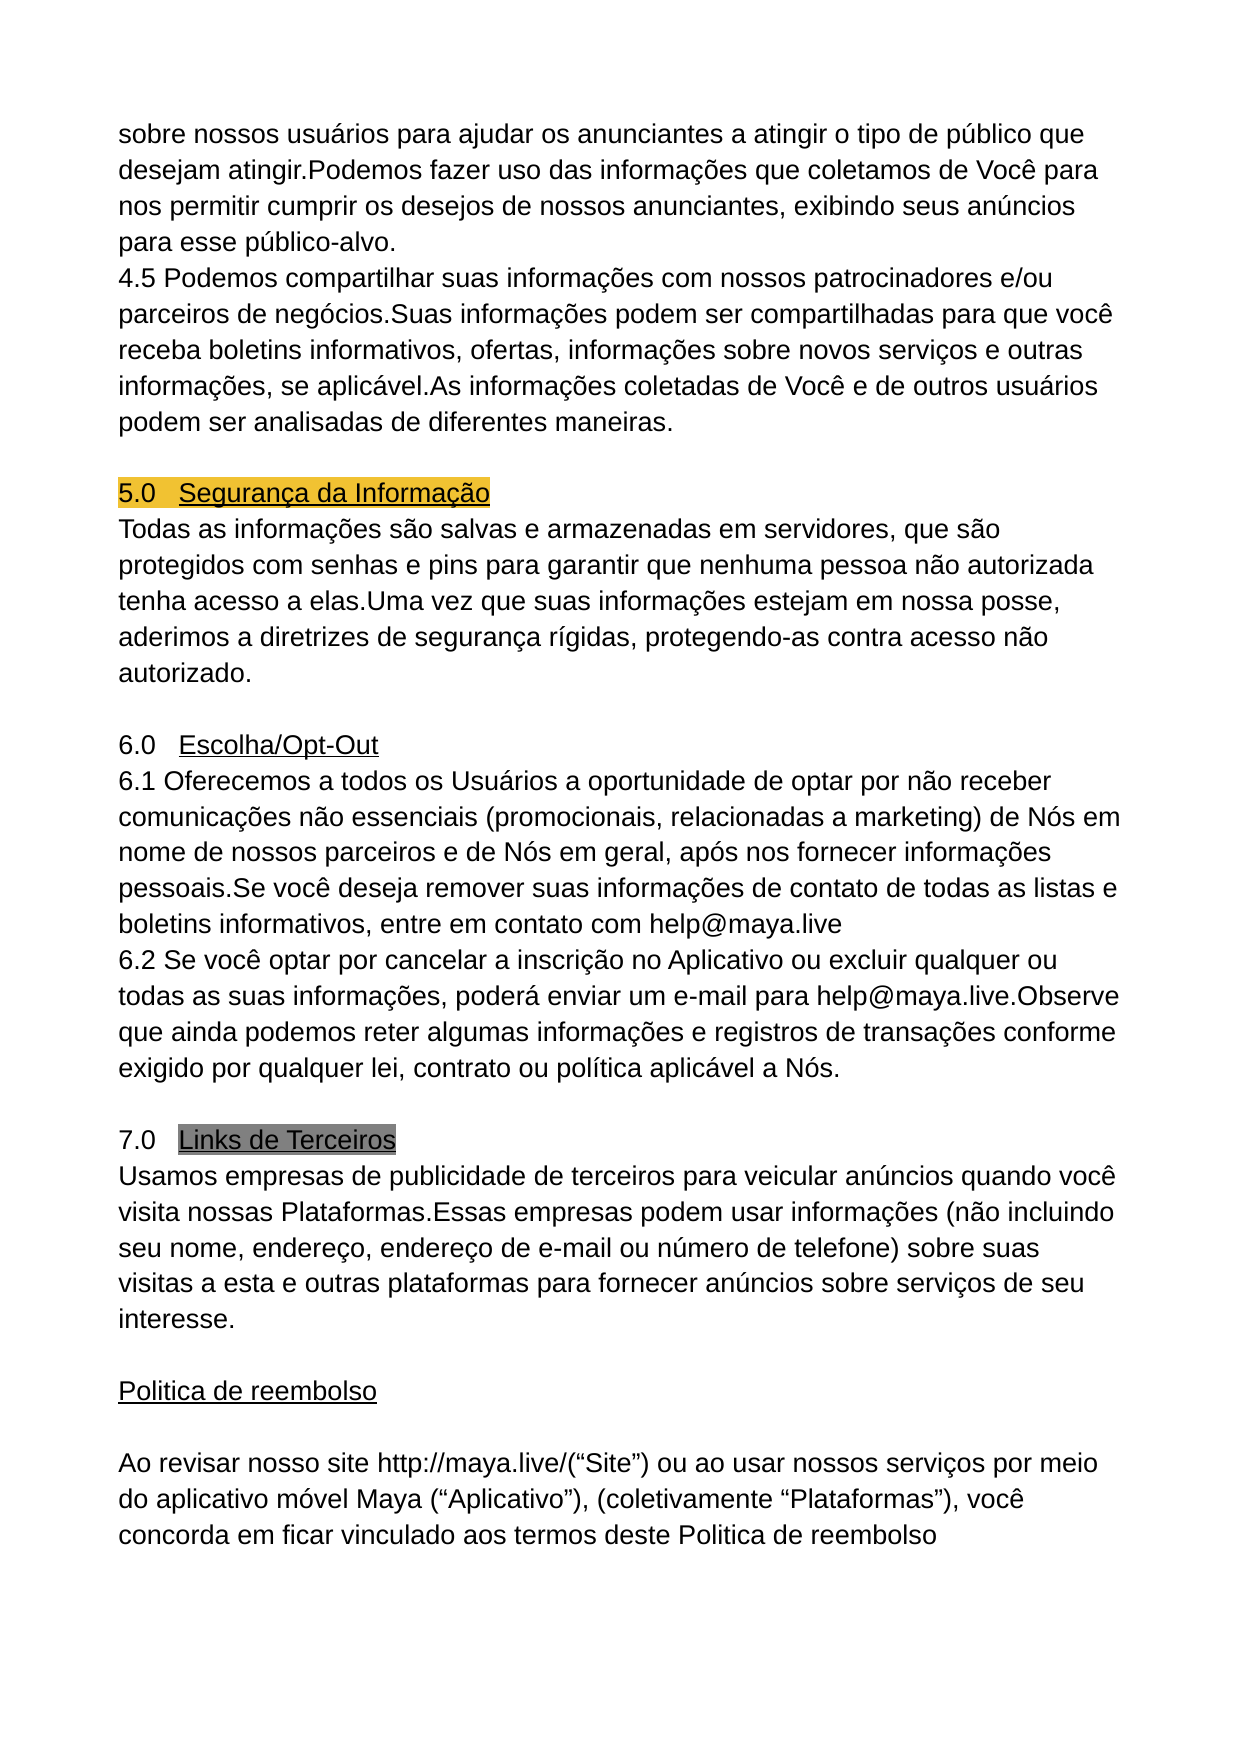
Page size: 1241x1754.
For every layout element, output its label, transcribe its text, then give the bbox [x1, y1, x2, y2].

text 7.0 Links de Terceiros [118, 1124, 1122, 1155]
text Politica de reembolso [118, 1375, 1122, 1406]
text Usamos empresas de publicidade de terceiros para veicular anúncios quando você visita nossas Plataformas.Essas empresas podem usar informações (não incluindo seu nome, endereço, endereço de e-mail ou número de telefone) sobre suas visitas a esta e outras plataformas para fornecer anúncios sobre serviços de seu interesse. [118, 1160, 1122, 1335]
text 4.5 Podemos compartilhar suas informações com nossos patrocinadores e/ou parceiros de negócios.Suas informações podem ser compartilhadas para que você receba boletins informativos, ofertas, informações sobre novos serviços e outras informações, se aplicável.As informações coletadas de Você e de outros usuários podem ser analisadas de diferentes maneiras. [118, 262, 1122, 437]
text sobre nossos usuários para ajudar os anunciantes a atingir o tipo de público que desejam atingir.Podemos fazer uso das informações que coletamos de Você para nos permitir cumprir os desejos de nossos anunciantes, exibindo seus anúncios para esse público-alvo. [118, 118, 1122, 257]
text Ao revisar nosso site http://maya.live/(“Site”) ou ao usar nossos serviços por meio do aplicativo móvel Maya (“Aplicativo”), (coletivamente “Plataformas”), você concorda em ficar vinculado aos termos deste Politica de reembolso [118, 1447, 1122, 1550]
text 6.1 Oferecemos a todos os Usuários a oportunidade de optar por não receber comunicações não essenciais (promocionais, relacionadas a marketing) de Nós em nome de nossos parceiros e de Nós em geral, após nos fornecer informações pessoais.Se você deseja remover suas informações de contato de todas as listas e boletins informativos, entre em contato com help@maya.live [118, 764, 1122, 939]
text 6.0 Escolha/Opt-Out [118, 729, 1122, 760]
text 5.0 Segurança da Informação [118, 477, 1122, 508]
text Todas as informações são salvas e armazenadas em servidores, que são protegidos com senhas e pins para garantir que nenhuma pessoa não autorizada tenha acesso a elas.Uma vez que suas informações estejam em nossa posse, aderimos a diretrizes de segurança rígidas, protegendo-as contra acesso não autorizado. [118, 513, 1122, 688]
text 6.2 Se você optar por cancelar a inscrição no Aplicativo ou excluir qualquer ou todas as suas informações, poderá enviar um e-mail para help@maya.live.Observe que ainda podemos reter algumas informações e registros de transações conforme exigido por qualquer lei, contrato ou política aplicável a Nós. [118, 944, 1122, 1083]
